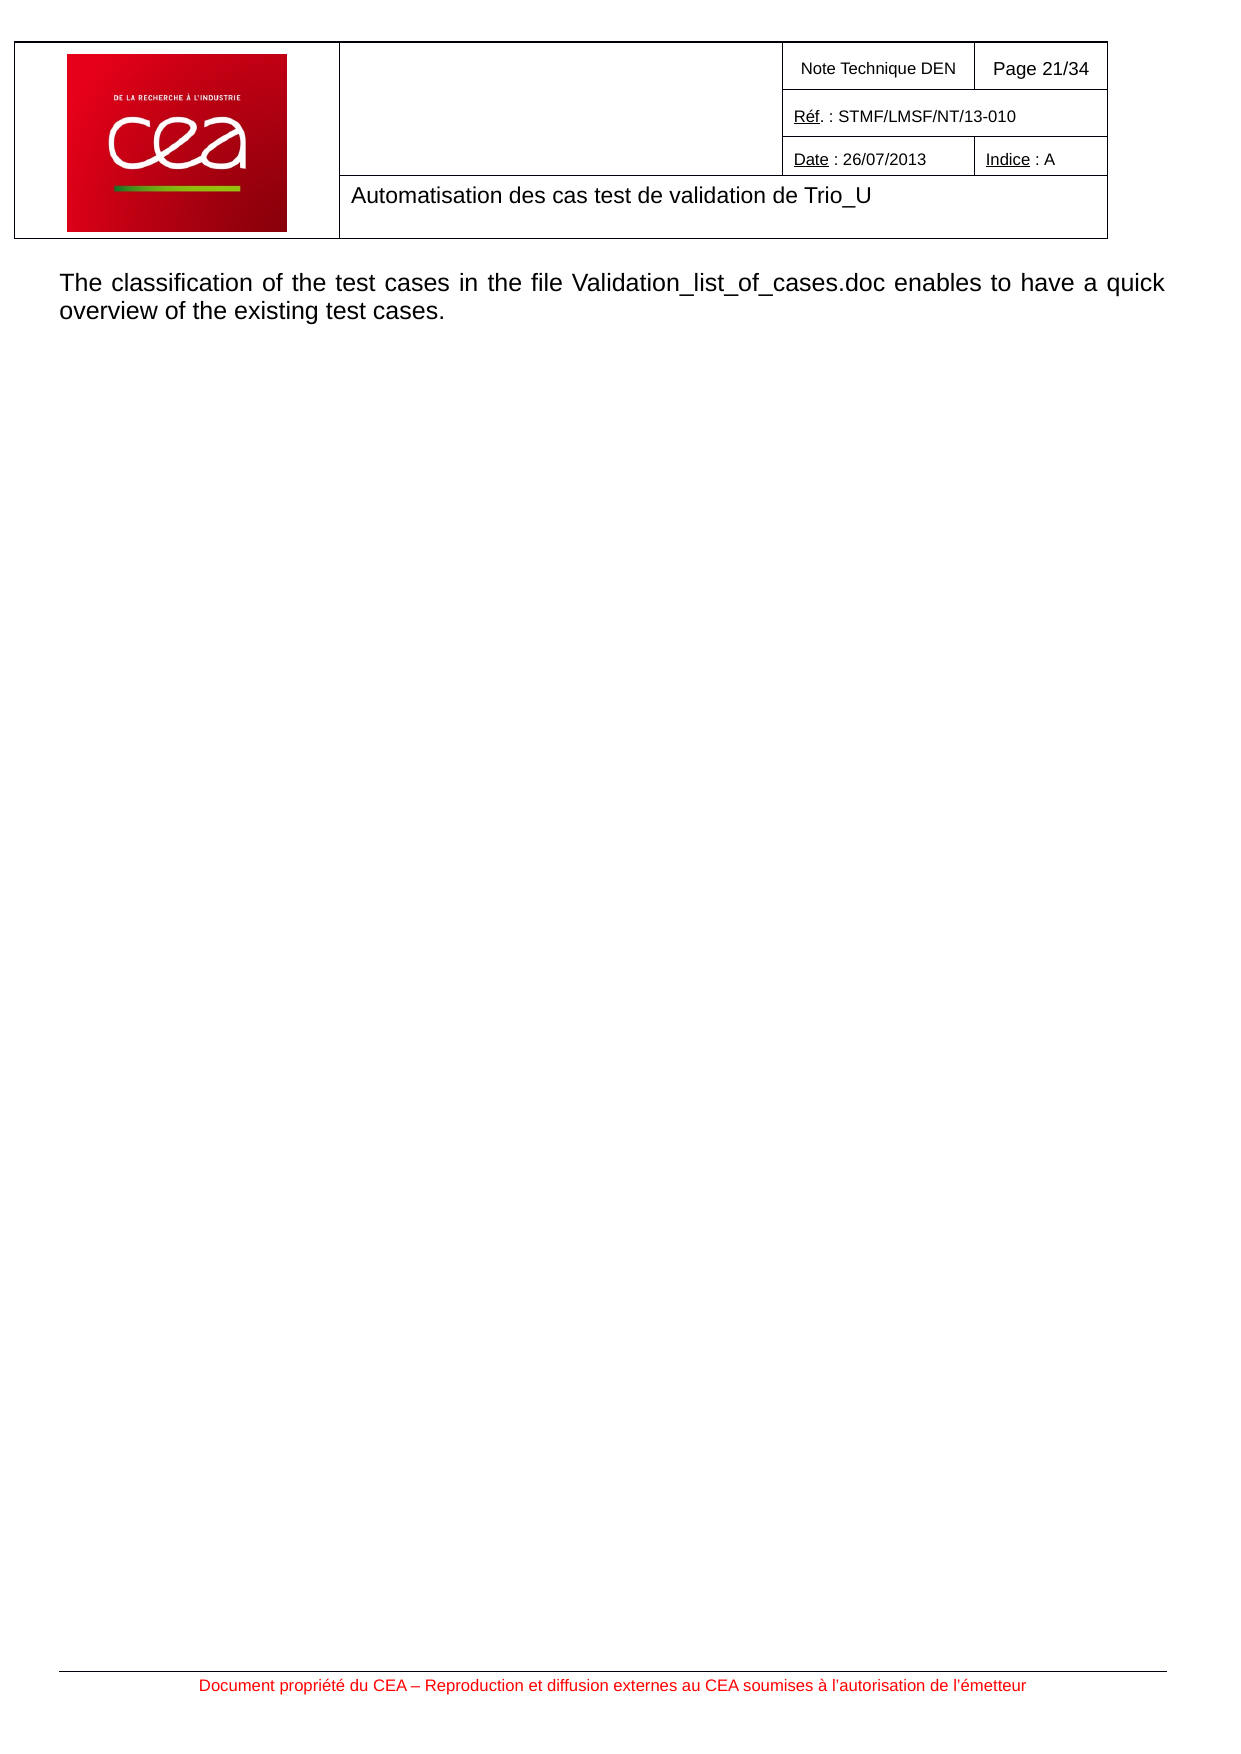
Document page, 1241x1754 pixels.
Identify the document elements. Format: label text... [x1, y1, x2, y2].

picture [67, 54, 287, 232]
text The classification of the test cases in the file Validation_list_of_cases.doc enables to have a quick overview of the existing test cases. [59, 268, 1167, 325]
